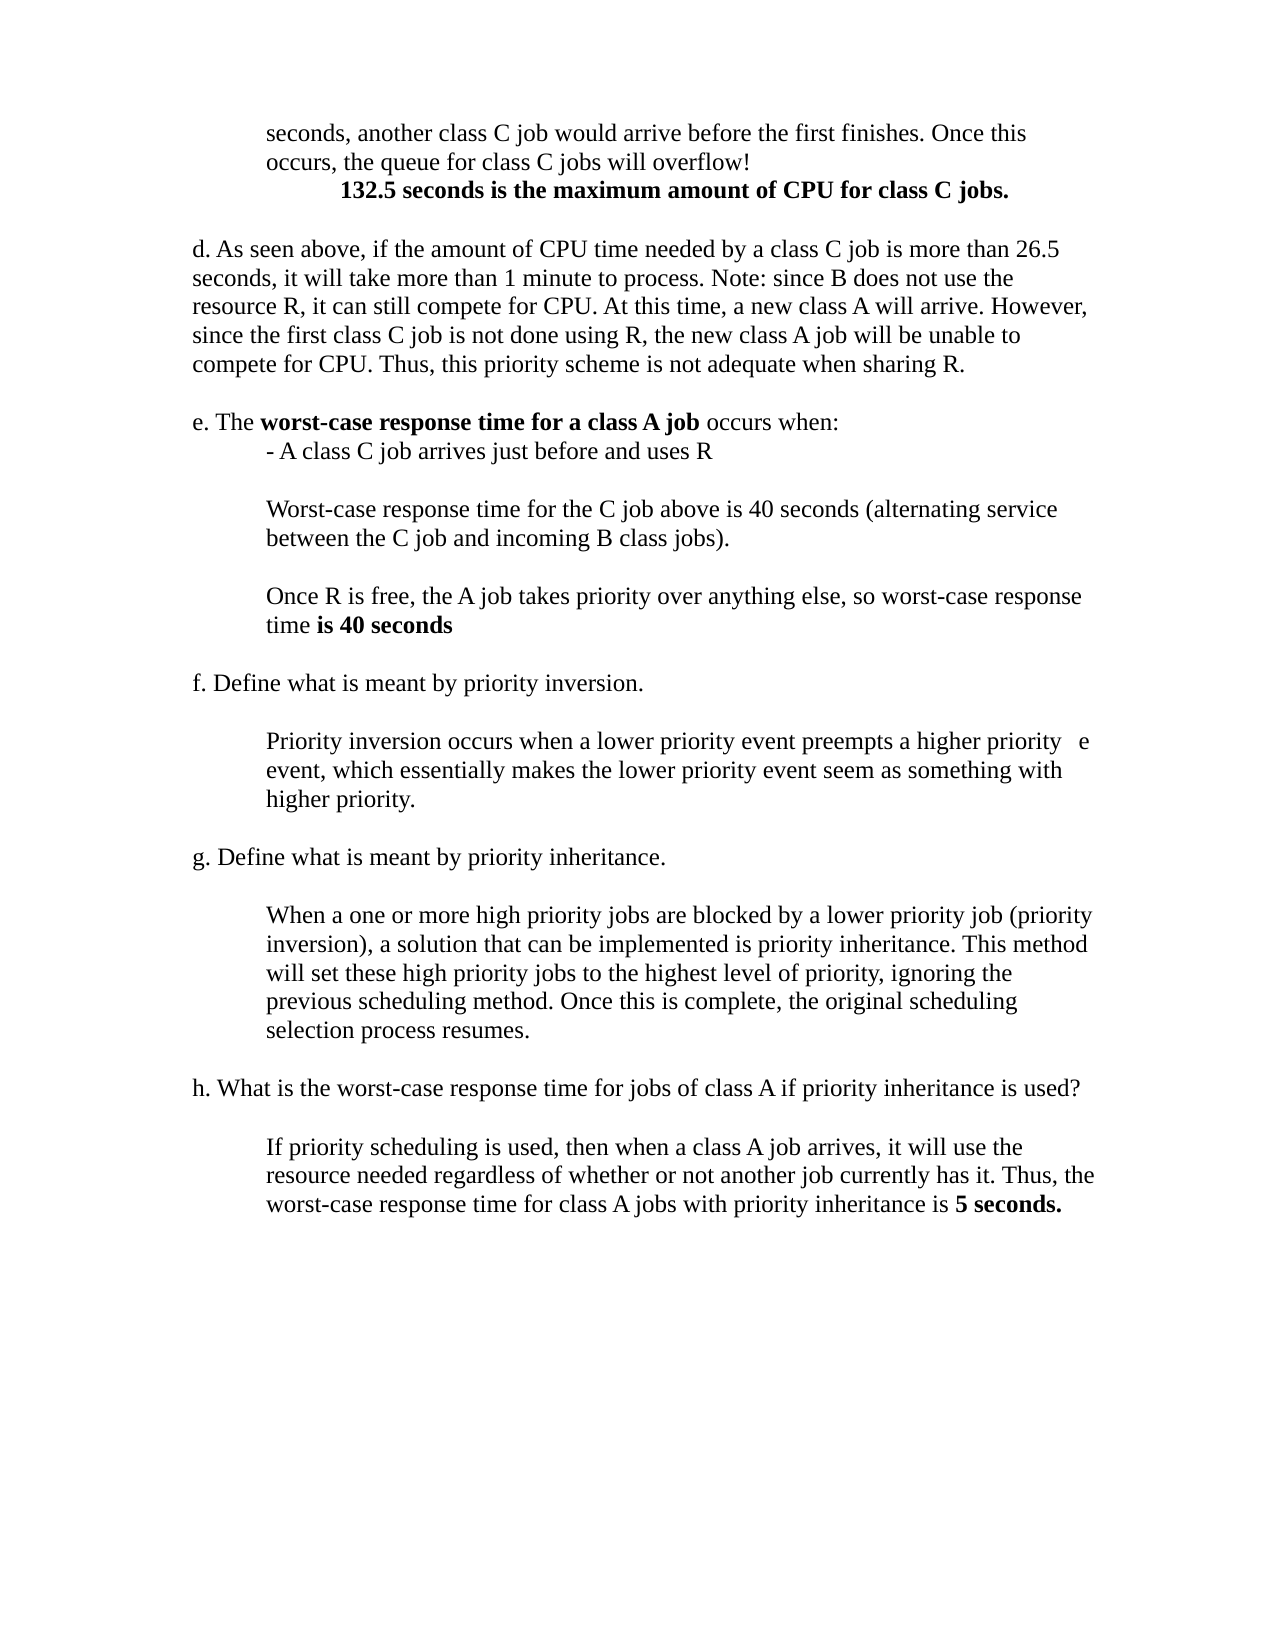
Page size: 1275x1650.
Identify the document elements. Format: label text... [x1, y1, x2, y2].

text f. Define what is meant by priority inversion. [118, 668, 1098, 697]
text d. As seen above, if the amount of CPU time needed by a class C job is more than 26.5 seconds, it will take more than 1 minute to process. Note: since B does not use the resource R, it can still compete for CPU. At this time, a new class A will arrive. However, since the first class C job is not done using R, the new class A job will be unable to compete for CPU. Thus, this priority scheme is not adequate when sharing R. [118, 234, 1098, 378]
text seconds, another class C job would arrive before the first finishes. Once this occurs, the queue for class C jobs will overflow! 132.5 seconds is the maximum amount of CPU for class C jobs. [118, 118, 1098, 204]
text Once R is free, the A job takes priority over anything else, so worst-case response time is 40 seconds [118, 581, 1098, 638]
text Priority inversion occurs when a lower priority event preempts a higher priority e event, which essentially makes the lower priority event seem as something with higher priority. [118, 726, 1098, 812]
text When a one or more high priority jobs are blocked by a lower priority job (priority inversion), a solution that can be implemented is priority inheritance. This method will set these high priority jobs to the highest level of priority, ignoring the previous scheduling method. Once this is complete, the original scheduling selection process resumes. [118, 900, 1098, 1044]
text e. The worst-case response time for a class A job occurs when: - A class C job arrives just before and uses R [118, 407, 1098, 464]
text Worst-case response time for the C job above is 40 seconds (alternating service between the C job and incoming B class jobs). [118, 494, 1098, 552]
text If priority scheduling is used, then when a class A job arrives, it will use the resource needed regardless of whether or not another job currently has it. Thus, the worst-case response time for class A jobs with priority inheritance is 5 seconds. [118, 1132, 1098, 1218]
text h. What is the worst-case response time for jobs of class A if priority inheritance is used? [118, 1073, 1098, 1102]
text g. Define what is meant by priority inheritance. [118, 842, 1098, 871]
